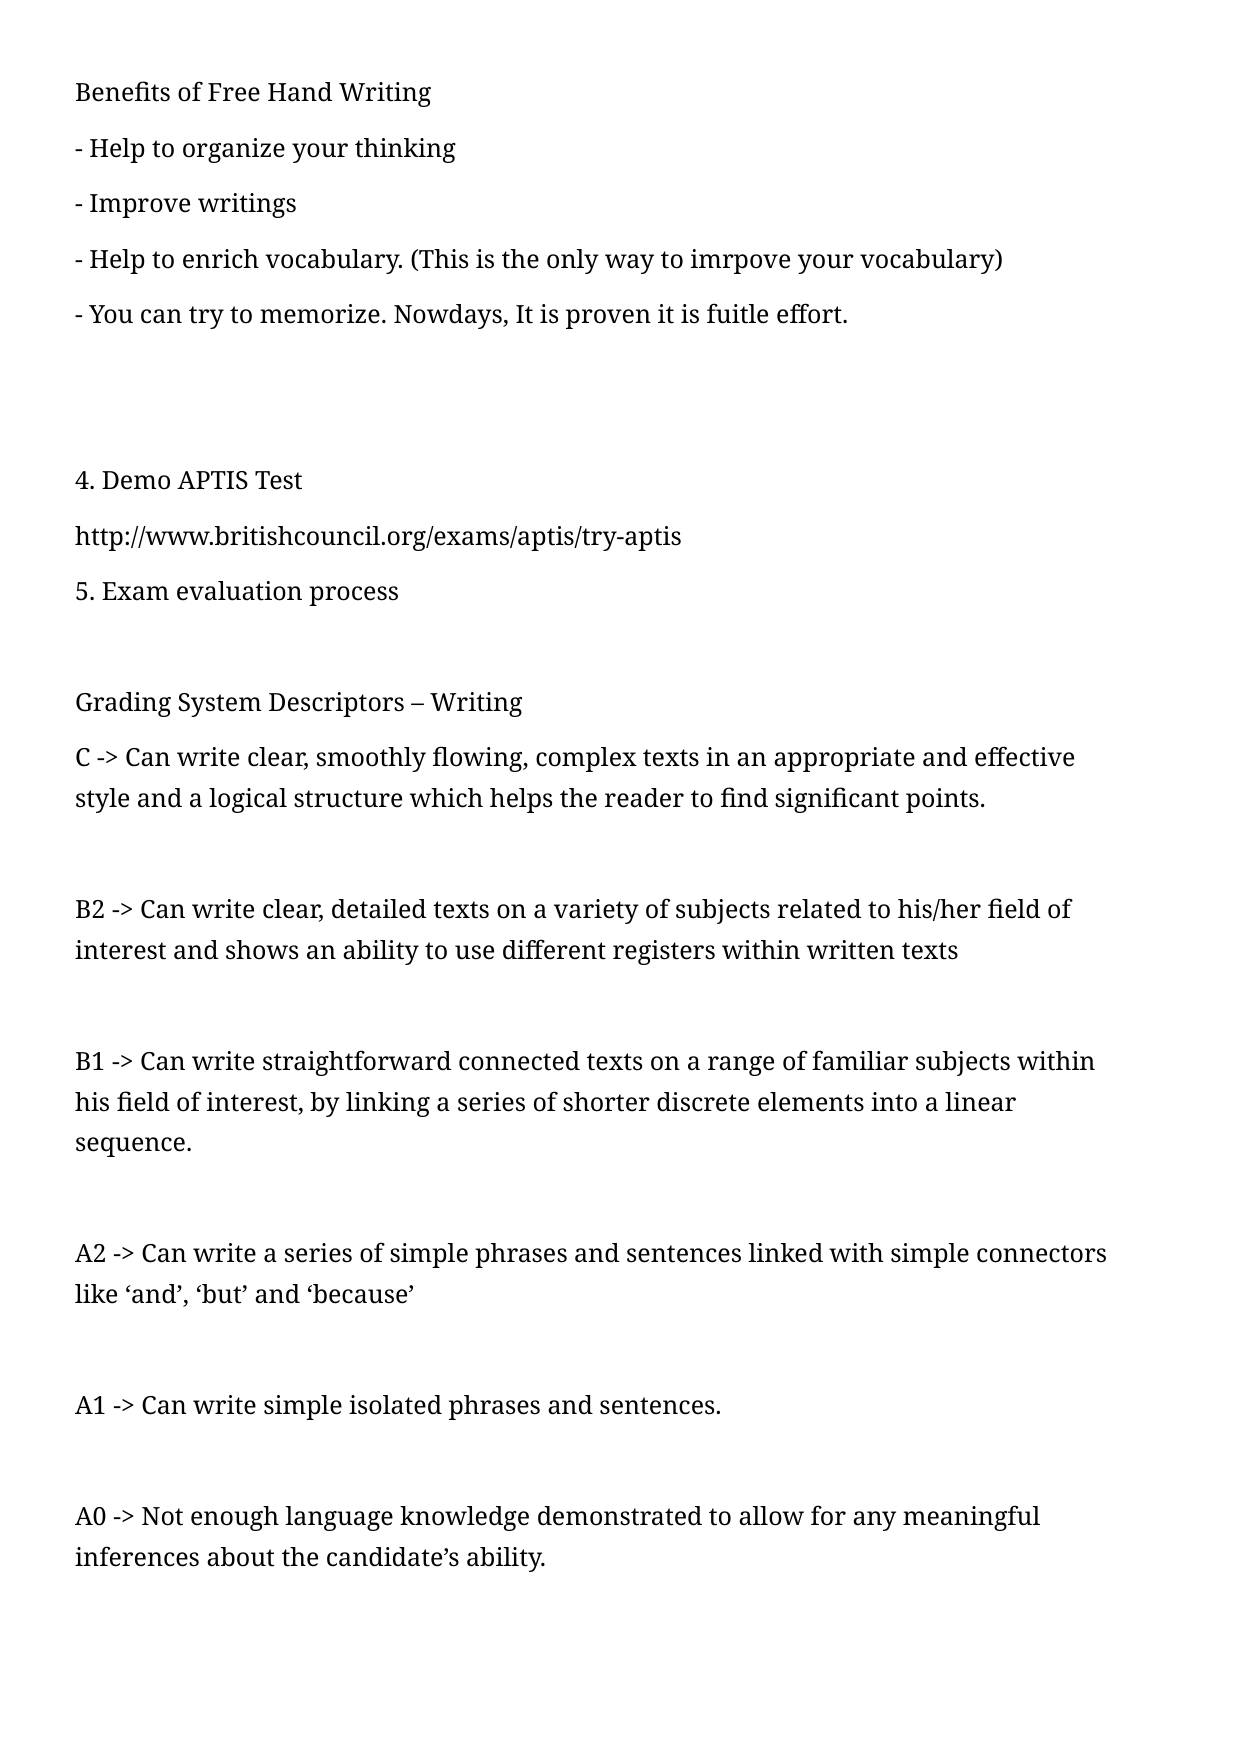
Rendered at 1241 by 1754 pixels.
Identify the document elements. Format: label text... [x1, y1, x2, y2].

text A2 -> Can write a series of simple phrases and sentences linked with simple connectors like ‘and’, ‘but’ and ‘because’ [75, 1236, 1122, 1311]
text - Help to enrich vocabulary. (This is the only way to imrpove your vocabulary) [75, 241, 1122, 275]
text C -> Can write clear, smoothly flowing, complex texts in an appropriate and effective style and a logical structure which helps the reader to find significant points. [75, 740, 1122, 815]
text Benefits of Free Hand Writing [75, 75, 1122, 109]
text http://www.britishcouncil.org/exams/aptis/try-aptis [75, 518, 1122, 552]
text - Improve writings [75, 186, 1122, 220]
text 5. Exam evaluation process [75, 574, 1122, 608]
text - You can try to memorize. Nowdays, It is proven it is fuitle effort. [75, 297, 1122, 331]
text 4. Demo APTIS Test [75, 463, 1122, 497]
text B2 -> Can write clear, detailed texts on a variety of subjects related to his/her field of interest and shows an ability to use different registers within written texts [75, 892, 1122, 967]
text - Help to organize your thinking [75, 130, 1122, 164]
text B1 -> Can write straightforward connected texts on a range of familiar subjects within his field of interest, by linking a series of shorter discrete elements into a linear sequence. [75, 1043, 1122, 1159]
text Grading System Descriptors – Writing [75, 684, 1122, 719]
text A1 -> Can write simple isolated phrases and sentences. [75, 1387, 1122, 1422]
text A0 -> Not enough language knowledge demonstrated to allow for any meaningful inferences about the candidate’s ability. [75, 1498, 1122, 1573]
